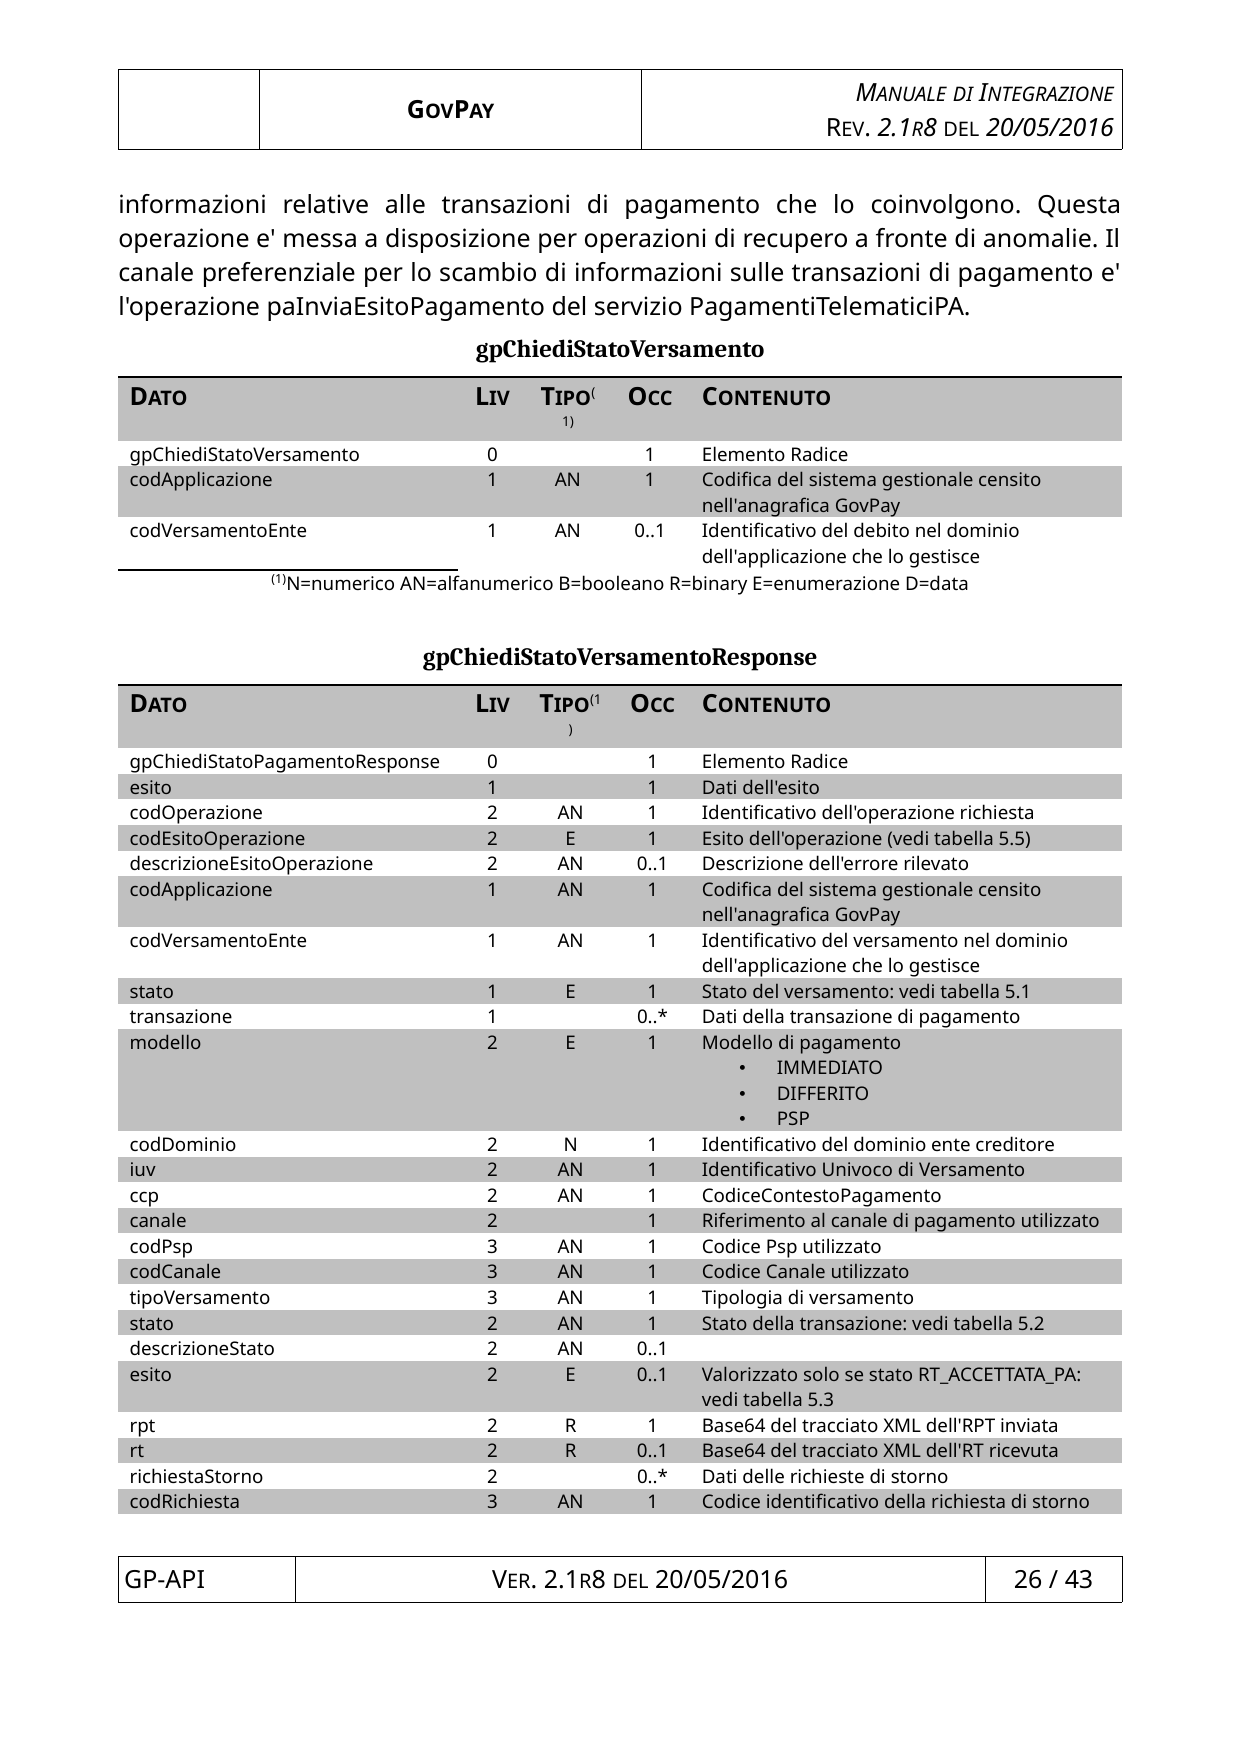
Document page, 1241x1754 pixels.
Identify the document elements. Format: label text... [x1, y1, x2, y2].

table_cell 1 [614, 978, 690, 1004]
table_cell Contenuto [690, 686, 1122, 748]
table_cell [526, 441, 609, 466]
table_cell Dati delle richieste di storno [690, 1463, 1122, 1488]
table_cell 2 [458, 1208, 526, 1233]
table_cell Codifica del sistema gestionale censito nell'anagrafica GovPay [690, 876, 1122, 927]
text informazioni relative alle transazioni di pagamento che lo coinvolgono. Questa operazione e' messa a disposizione per operazioni di recupero a fronte di anomalie. Il canale preferenziale per lo scambio di informazioni sulle transazioni di pagamento e' l'operazione paInviaEsitoPagamento del servizio PagamentiTelematiciPA. [118, 186, 1122, 322]
table_cell 2 [458, 1335, 526, 1361]
table_cell rpt [118, 1412, 458, 1437]
table_cell AN [526, 1489, 614, 1514]
table_cell 1 [614, 1233, 690, 1259]
table_cell Base64 del tracciato XML dell'RPT inviata [690, 1412, 1122, 1437]
table_header gpChiediStatoVersamento [118, 335, 1122, 376]
table_cell [526, 1463, 614, 1488]
text (1)N=numerico AN=alfanumerico B=booleano R=binary E=enumerazione D=data [118, 571, 1122, 596]
table_cell AN [526, 1284, 614, 1310]
table_cell 1 [609, 441, 690, 466]
table_cell codRichiesta [118, 1489, 458, 1514]
table_cell codPsp [118, 1233, 458, 1259]
table_cell Identificativo del versamento nel dominio dell'applicazione che lo gestisce [690, 927, 1122, 978]
table_cell codVersamentoEnte [118, 518, 458, 568]
table_header gpChiediStatoVersamentoResponse [118, 643, 1122, 684]
table_cell E [526, 1029, 614, 1131]
table_cell [526, 774, 614, 799]
table_cell [526, 1208, 614, 1233]
table_cell Liv [458, 686, 526, 748]
table_cell CodiceContestoPagamento [690, 1182, 1122, 1208]
table_cell 1 [614, 1131, 690, 1157]
table_cell Occ [614, 686, 690, 748]
table_cell R [526, 1412, 614, 1437]
table_cell codDominio [118, 1131, 458, 1157]
table_cell 1 [614, 1489, 690, 1514]
table_cell 2 [458, 825, 526, 851]
table_cell canale [118, 1208, 458, 1233]
table_cell N [526, 1131, 614, 1157]
table_cell Valorizzato solo se stato RT_ACCETTATA_PA: vedi tabella 5.3 [690, 1361, 1122, 1412]
table_cell 0..* [614, 1004, 690, 1029]
table_cell Esito dell'operazione (vedi tabella 5.5) [690, 825, 1122, 851]
table_cell Occ [609, 378, 690, 441]
table_cell tipoVersamento [118, 1284, 458, 1310]
table_cell 1 [614, 876, 690, 927]
table_cell 2 [458, 851, 526, 876]
table_cell ccp [118, 1182, 458, 1208]
table_cell Codifica del sistema gestionale censito nell'anagrafica GovPay [690, 466, 1122, 517]
table_cell transazione [118, 1004, 458, 1029]
table_cell Liv [458, 378, 526, 441]
table_cell AN [526, 851, 614, 876]
table_cell Codice Canale utilizzato [690, 1259, 1122, 1284]
table_cell 0..1 [614, 1438, 690, 1463]
table_cell Riferimento al canale di pagamento utilizzato [690, 1208, 1122, 1233]
table_cell 2 [458, 1310, 526, 1335]
table_cell AN [526, 927, 614, 978]
table_cell richiestaStorno [118, 1463, 458, 1488]
table_cell 1 [458, 876, 526, 927]
table_cell 1 [458, 927, 526, 978]
table_cell gpChiediStatoVersamento [118, 441, 458, 466]
table_cell Elemento Radice [690, 441, 1122, 466]
table_cell Tipologia di versamento [690, 1284, 1122, 1310]
table_cell esito [118, 1361, 458, 1412]
table_cell 1 [458, 774, 526, 799]
table_cell codEsitoOperazione [118, 825, 458, 851]
table_cell Tipo(1) [526, 686, 614, 748]
table_cell Stato della transazione: vedi tabella 5.2 [690, 1310, 1122, 1335]
table_cell 0..* [614, 1463, 690, 1488]
table_cell AN [526, 466, 609, 517]
table_cell 1 [614, 1157, 690, 1182]
table_cell 3 [458, 1489, 526, 1514]
table_cell 2 [458, 1463, 526, 1488]
table_cell Dati dell'esito [690, 774, 1122, 799]
table_cell 2 [458, 1412, 526, 1437]
table_cell AN [526, 800, 614, 825]
table_cell 1 [614, 800, 690, 825]
table_cell AN [526, 876, 614, 927]
table_cell Base64 del tracciato XML dell'RT ricevuta [690, 1438, 1122, 1463]
table_cell 0..1 [609, 518, 690, 568]
table_cell 0 [458, 441, 526, 466]
table_cell Dato [118, 378, 458, 441]
table_cell stato [118, 1310, 458, 1335]
table_cell [526, 749, 614, 774]
table_cell 1 [614, 1259, 690, 1284]
table_cell 1 [614, 749, 690, 774]
table_cell R [526, 1438, 614, 1463]
table_cell 1 [609, 466, 690, 517]
table_cell 2 [458, 1438, 526, 1463]
table_cell 3 [458, 1259, 526, 1284]
table_cell Dati della transazione di pagamento [690, 1004, 1122, 1029]
table_cell AN [526, 518, 609, 568]
table_cell 1 [458, 1004, 526, 1029]
table_cell codApplicazione [118, 466, 458, 517]
table_cell Contenuto [690, 378, 1122, 441]
table_cell iuv [118, 1157, 458, 1182]
table_cell 0..1 [614, 1335, 690, 1361]
table_cell 1 [614, 927, 690, 978]
table_cell 0..1 [614, 851, 690, 876]
table_cell descrizioneEsitoOperazione [118, 851, 458, 876]
table_cell 1 [614, 1284, 690, 1310]
table_cell Descrizione dell'errore rilevato [690, 851, 1122, 876]
table_cell codApplicazione [118, 876, 458, 927]
table_cell rt [118, 1438, 458, 1463]
table_cell 1 [614, 1208, 690, 1233]
table_cell Identificativo dell'operazione richiesta [690, 800, 1122, 825]
table_cell 2 [458, 1182, 526, 1208]
table_cell Codice identificativo della richiesta di storno [690, 1489, 1122, 1514]
table_cell Stato del versamento: vedi tabella 5.1 [690, 978, 1122, 1004]
table_cell Identificativo Univoco di Versamento [690, 1157, 1122, 1182]
table_cell gpChiediStatoPagamentoResponse [118, 749, 458, 774]
table_cell 0..1 [614, 1361, 690, 1412]
table_cell Dato [118, 686, 458, 748]
table_cell AN [526, 1335, 614, 1361]
table_cell Tipo(1) [526, 378, 609, 441]
table_cell 2 [458, 1131, 526, 1157]
table_cell [690, 1335, 1122, 1361]
table_cell 1 [614, 825, 690, 851]
table_cell codCanale [118, 1259, 458, 1284]
table_cell modello [118, 1029, 458, 1131]
table_cell 1 [614, 1182, 690, 1208]
table_cell Identificativo del debito nel dominio dell'applicazione che lo gestisce [690, 518, 1122, 568]
table_cell 1 [614, 1412, 690, 1437]
table_cell [526, 1004, 614, 1029]
table_cell 1 [458, 466, 526, 517]
table_cell 2 [458, 1157, 526, 1182]
table_cell descrizioneStato [118, 1335, 458, 1361]
table_cell stato [118, 978, 458, 1004]
table_cell codVersamentoEnte [118, 927, 458, 978]
table_cell 3 [458, 1284, 526, 1310]
table_cell E [526, 825, 614, 851]
table_cell AN [526, 1310, 614, 1335]
table_cell 1 [614, 1310, 690, 1335]
table_cell esito [118, 774, 458, 799]
table_cell 1 [458, 518, 526, 568]
table_cell 1 [458, 978, 526, 1004]
table_cell AN [526, 1259, 614, 1284]
table_cell AN [526, 1182, 614, 1208]
table_cell 2 [458, 1029, 526, 1131]
table_cell 2 [458, 800, 526, 825]
table_cell E [526, 978, 614, 1004]
table_cell Identificativo del dominio ente creditore [690, 1131, 1122, 1157]
table_cell Codice Psp utilizzato [690, 1233, 1122, 1259]
table_cell 1 [614, 774, 690, 799]
table_cell E [526, 1361, 614, 1412]
table_cell Modello di pagamento IMMEDIATO DIFFERITO PSP [690, 1029, 1122, 1131]
table_cell 2 [458, 1361, 526, 1412]
table_cell 3 [458, 1233, 526, 1259]
table_cell AN [526, 1233, 614, 1259]
table_cell 0 [458, 749, 526, 774]
table_cell AN [526, 1157, 614, 1182]
table_cell 1 [614, 1029, 690, 1131]
table_cell Elemento Radice [690, 749, 1122, 774]
table_cell codOperazione [118, 800, 458, 825]
